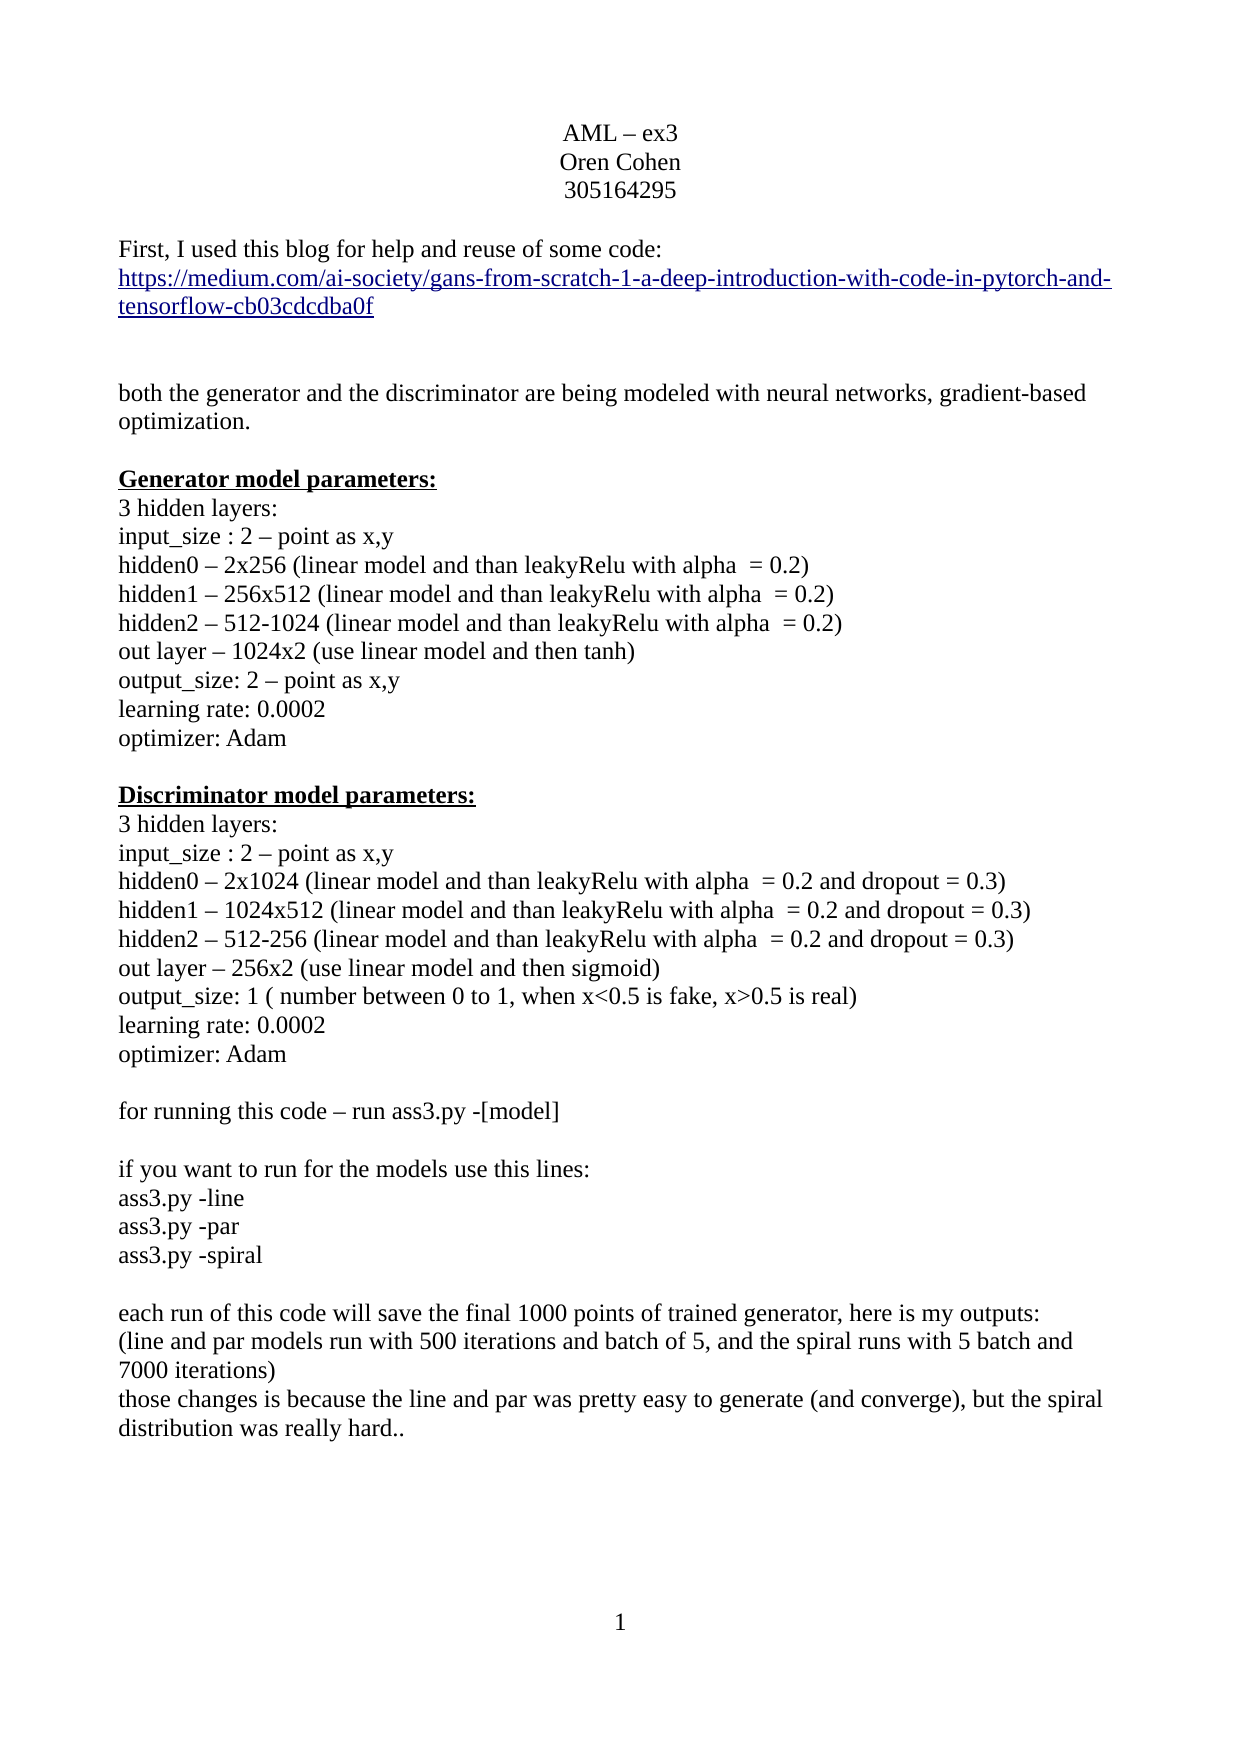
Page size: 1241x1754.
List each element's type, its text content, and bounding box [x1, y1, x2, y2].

text those changes is because the line and par was pretty easy to generate (and converge), but the spiral distribution was really hard.. [118, 1384, 1122, 1441]
text input_size : 2 – point as x,y [118, 521, 1122, 550]
text out layer – 256x2 (use linear model and then sigmoid) [118, 953, 1122, 981]
text both the generator and the discriminator are being modeled with neural networks, gradient-based optimization. [118, 378, 1122, 435]
text output_size: 2 – point as x,y [118, 665, 1122, 694]
text 3 hidden layers: [118, 809, 1122, 838]
text (line and par models run with 500 iterations and batch of 5, and the spiral runs with 5 batch and 7000 iterations) [118, 1326, 1122, 1384]
text hidden0 – 2x256 (linear model and than leakyRelu with alpha = 0.2) [118, 550, 1122, 579]
text if you want to run for the models use this lines: [118, 1154, 1122, 1183]
text ass3.py -spiral [118, 1240, 1122, 1269]
text hidden0 – 2x1024 (linear model and than leakyRelu with alpha = 0.2 and dropout = 0.3) [118, 866, 1122, 895]
text learning rate: 0.0002 [118, 694, 1122, 723]
text 3 hidden layers: [118, 493, 1122, 521]
text Discriminator model parameters: [118, 780, 1122, 809]
text Generator model parameters: [118, 464, 1122, 493]
text out layer – 1024x2 (use linear model and then tanh) [118, 636, 1122, 665]
text hidden1 – 1024x512 (linear model and than leakyRelu with alpha = 0.2 and dropout = 0.3) [118, 895, 1122, 924]
text optimizer: Adam [118, 723, 1122, 751]
text input_size : 2 – point as x,y [118, 838, 1122, 866]
text hidden2 – 512-1024 (linear model and than leakyRelu with alpha = 0.2) [118, 608, 1122, 636]
text hidden2 – 512-256 (linear model and than leakyRelu with alpha = 0.2 and dropout = 0.3) [118, 924, 1122, 953]
text https://medium.com/ai-society/gans-from-scratch-1-a-deep-introduction-with-code-in-pytorch-and-tensorflow-cb03cdcdba0f [118, 263, 1122, 320]
text output_size: 1 ( number between 0 to 1, when x<0.5 is fake, x>0.5 is real) [118, 981, 1122, 1010]
text learning rate: 0.0002 [118, 1010, 1122, 1039]
text hidden1 – 256x512 (linear model and than leakyRelu with alpha = 0.2) [118, 579, 1122, 608]
text ass3.py -par [118, 1211, 1122, 1240]
text for running this code – run ass3.py -[model] [118, 1096, 1122, 1125]
text ass3.py -line [118, 1183, 1122, 1211]
text optimizer: Adam [118, 1039, 1122, 1068]
text First, I used this blog for help and reuse of some code: [118, 234, 1122, 263]
text each run of this code will save the final 1000 points of trained generator, here is my outputs: [118, 1298, 1122, 1326]
